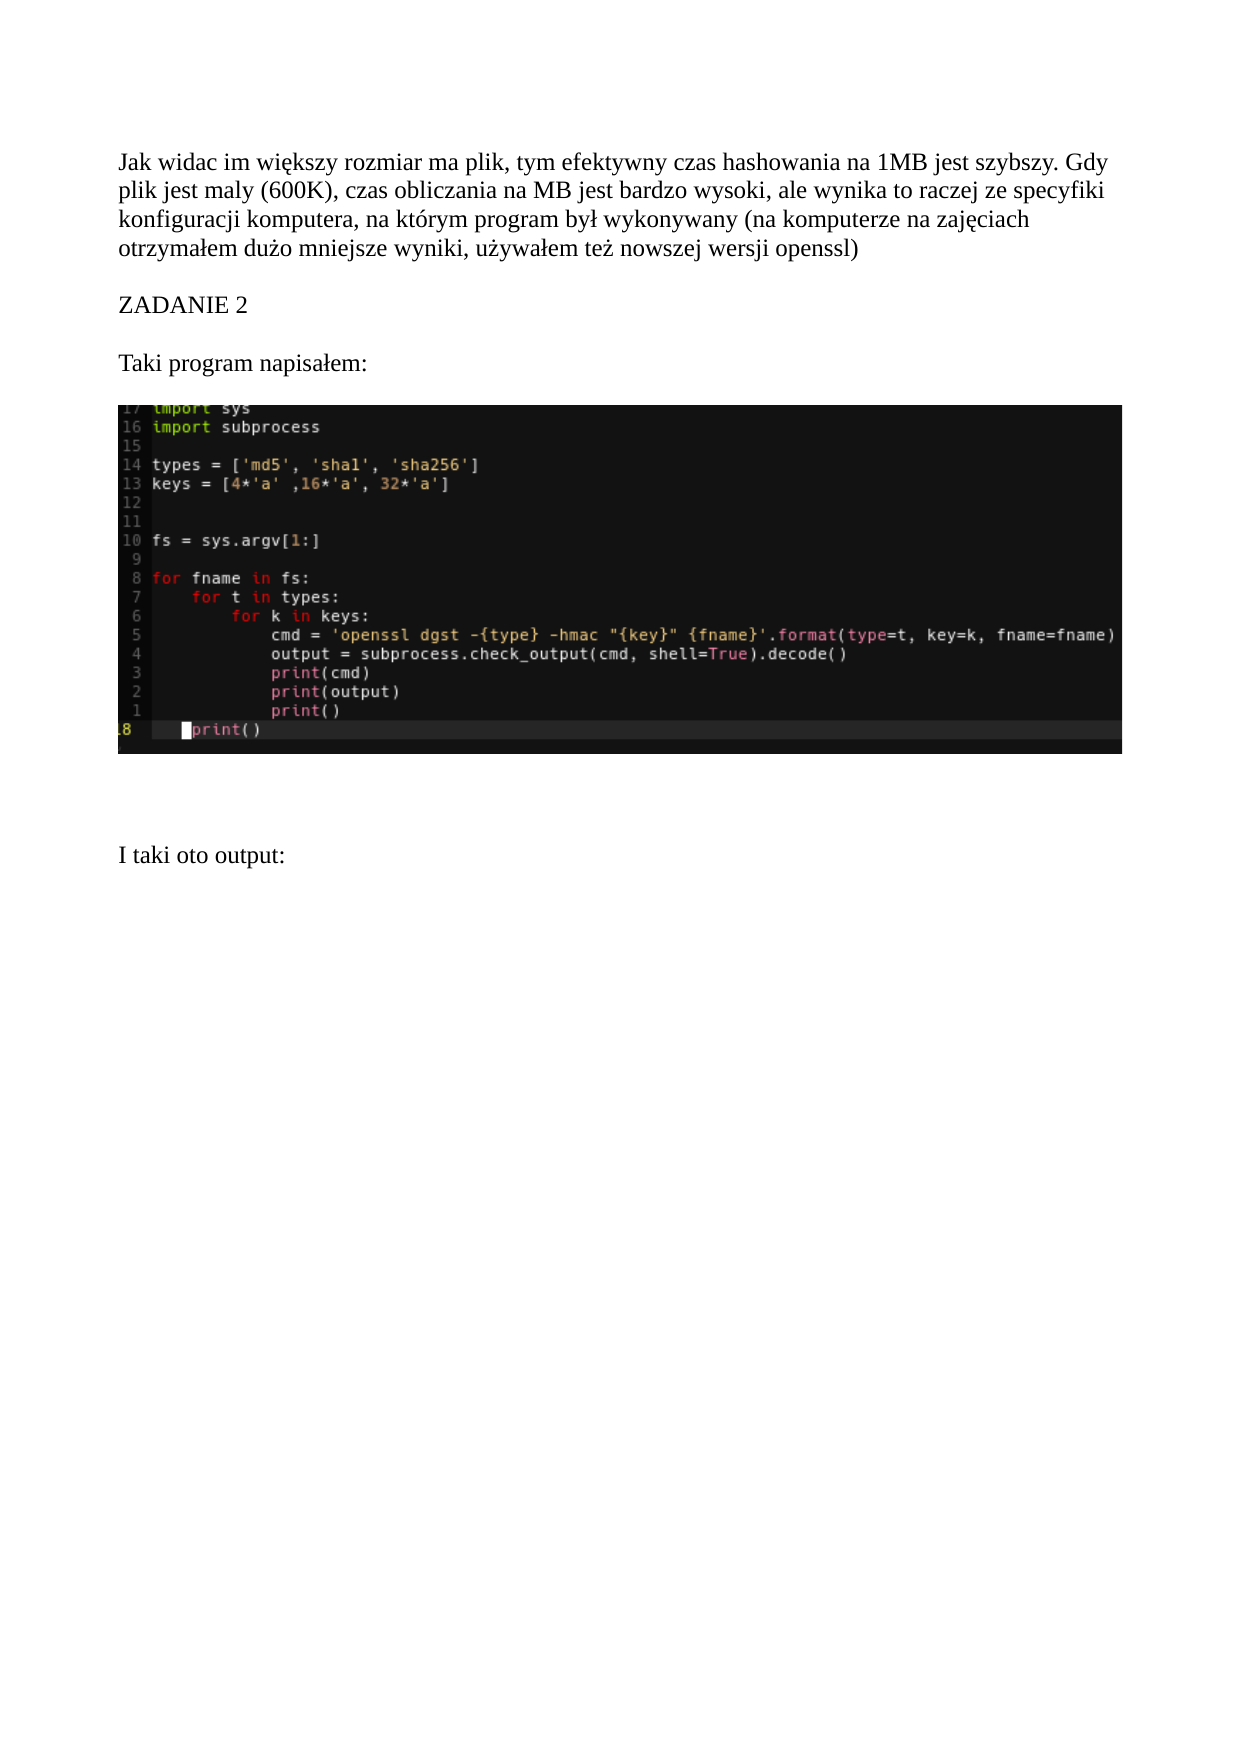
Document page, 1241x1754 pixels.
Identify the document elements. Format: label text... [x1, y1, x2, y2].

text ZADANIE 2 [118, 291, 1122, 319]
picture [118, 405, 1123, 754]
text I taki oto output: [118, 840, 1122, 868]
text Jak widac im większy rozmiar ma plik, tym efektywny czas hashowania na 1MB jest szybszy. Gdy plik jest maly (600K), czas obliczania na MB jest bardzo wysoki, ale wynika to raczej ze specyfiki konfiguracji komputera, na którym program był wykonywany (na komputerze na zajęciach otrzymałem dużo mniejsze wyniki, używałem też nowszej wersji openssl) [118, 147, 1122, 262]
text Taki program napisałem: [118, 348, 1122, 377]
